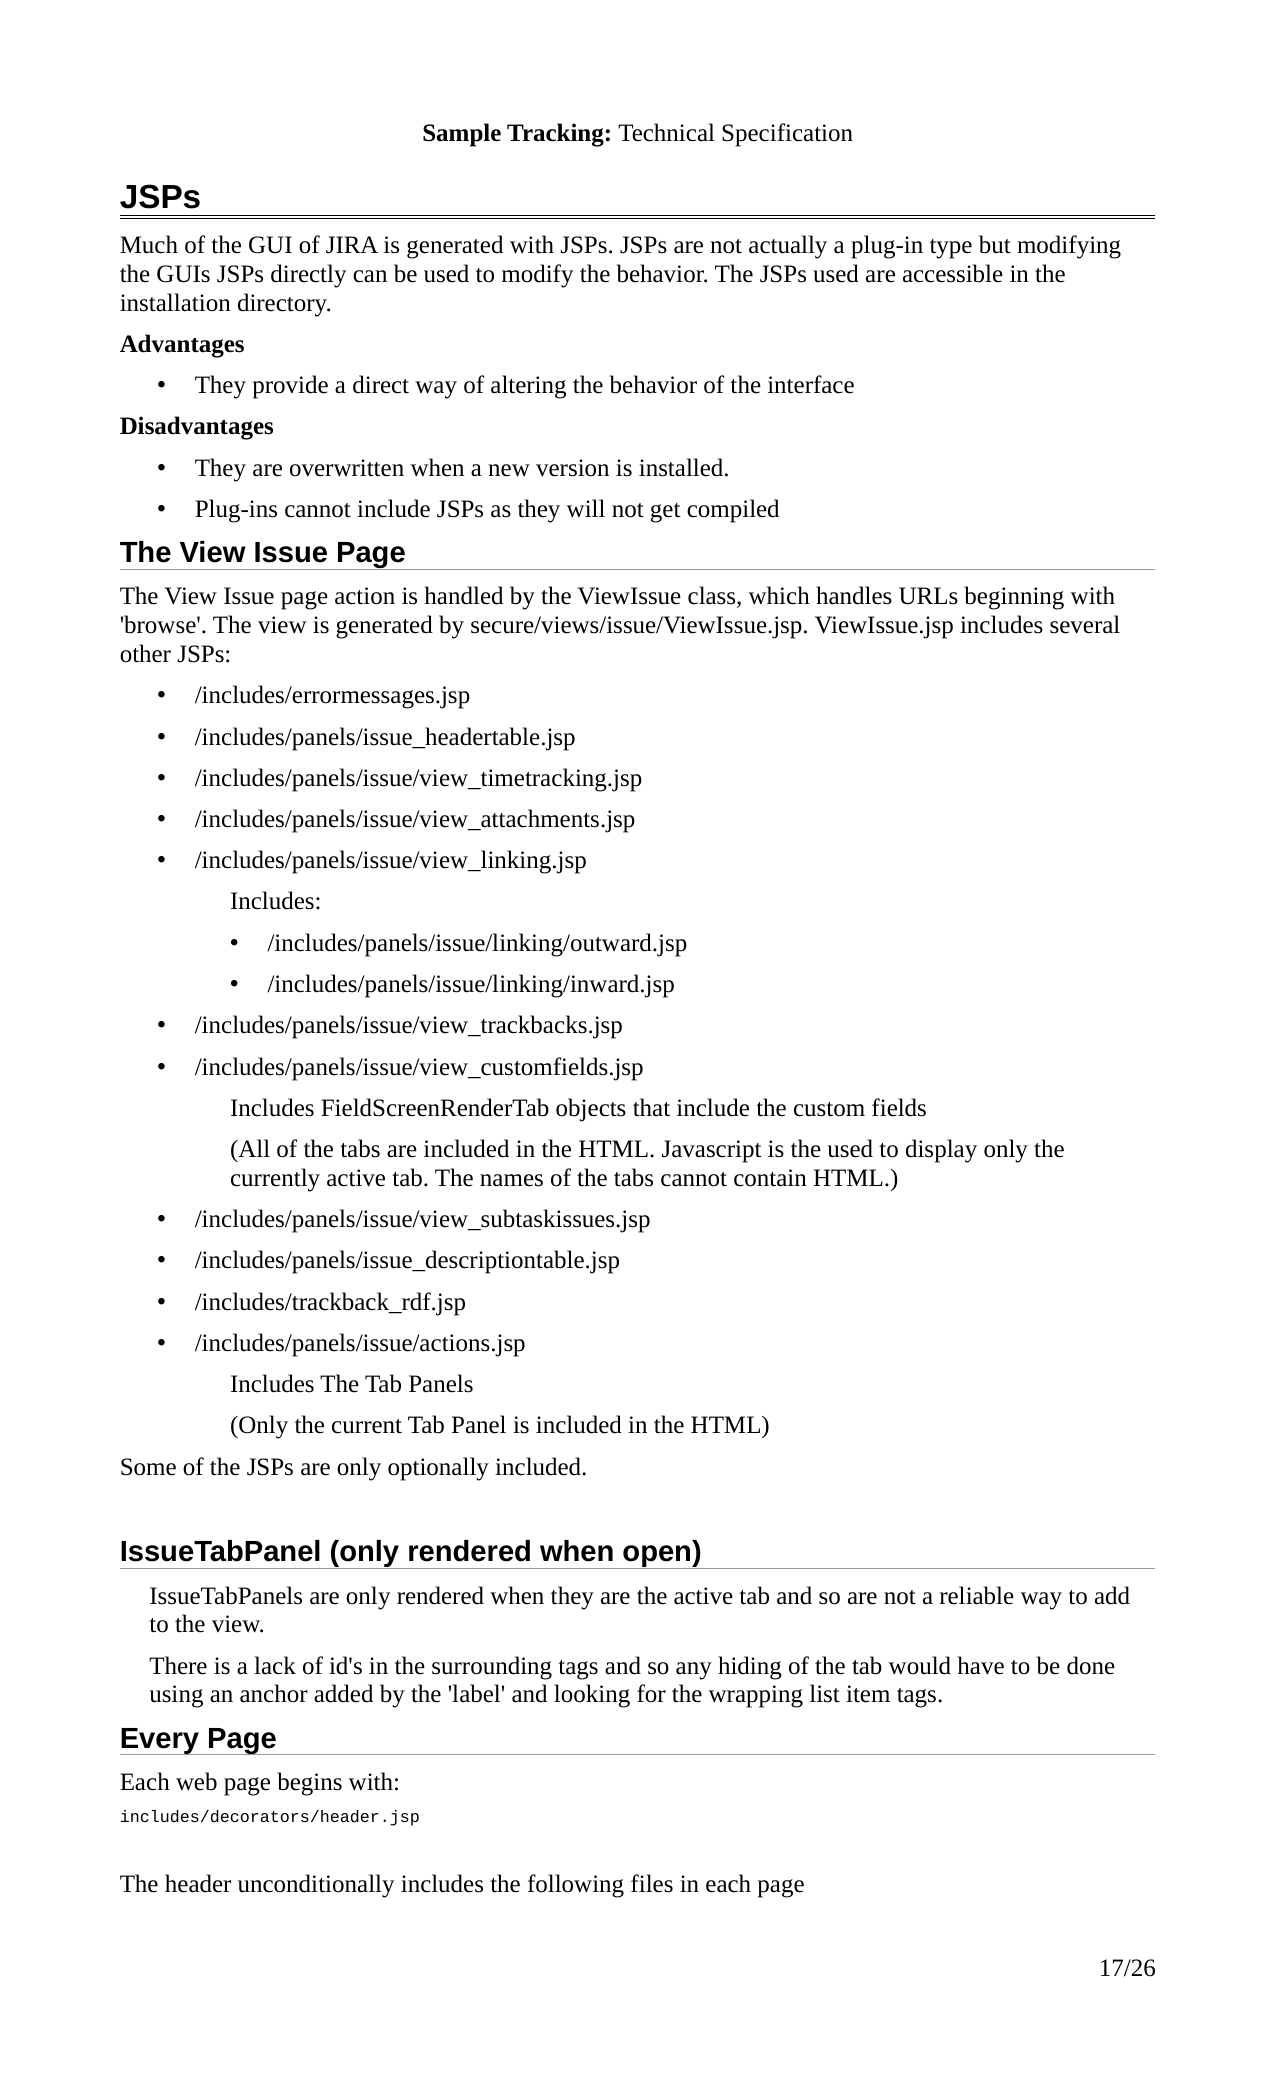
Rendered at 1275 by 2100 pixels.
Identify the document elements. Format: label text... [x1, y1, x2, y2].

text The header unconditionally includes the following files in each page [119, 1869, 1155, 1897]
list Some of the JSPs are only optionally included. [119, 1452, 1155, 1480]
list Includes: [230, 887, 1155, 915]
list /includes/errormessages.jsp [157, 680, 1155, 709]
list /includes/panels/issue/view_linking.jsp [157, 845, 1155, 874]
list /includes/panels/issue/view_trackbacks.jsp [157, 1010, 1155, 1039]
list /includes/panels/issue/actions.jsp [157, 1328, 1155, 1357]
text includes/decorators/header.jsp [119, 1808, 1155, 1827]
list /includes/panels/issue/view_customfields.jsp [157, 1052, 1155, 1080]
subtitle IssueTabPanel (only rendered when open) [119, 1534, 1155, 1569]
list They provide a direct way of altering the behavior of the interface [157, 370, 1155, 399]
list /includes/panels/issue/view_attachments.jsp [157, 804, 1155, 833]
list Includes The Tab Panels [230, 1369, 1155, 1398]
list /includes/panels/issue/linking/outward.jsp [230, 928, 1155, 957]
list /includes/panels/issue_descriptiontable.jsp [157, 1245, 1155, 1274]
list They are overwritten when a new version is installed. [157, 453, 1155, 481]
list Plug-ins cannot include JSPs as they will not get compiled [157, 494, 1155, 523]
list /includes/panels/issue_headertable.jsp [157, 722, 1155, 750]
subtitle Every Page [119, 1721, 1155, 1755]
text Disadvantages [119, 411, 1155, 440]
text IssueTabPanels are only rendered when they are the active tab and so are not a reliable way to add to the view. [149, 1581, 1155, 1638]
list /includes/panels/issue/view_subtaskissues.jsp [157, 1204, 1155, 1233]
text There is a lack of id's in the surrounding tags and so any hiding of the tab would have to be done using an anchor added by the 'label' and looking for the wrapping list item tags. [149, 1651, 1155, 1708]
text Each web page begins with: [119, 1767, 1155, 1796]
list (Only the current Tab Panel is included in the HTML) [230, 1410, 1155, 1439]
list /includes/trackback_rdf.jsp [157, 1287, 1155, 1315]
list Includes FieldScreenRenderTab objects that include the custom fields [230, 1093, 1155, 1122]
list /includes/panels/issue/linking/inward.jsp [230, 969, 1155, 998]
list The View Issue page action is handled by the ViewIssue class, which handles URLs beginning with 'browse'. The view is generated by secure/views/issue/ViewIssue.jsp. ViewIssue.jsp includes several other JSPs: [119, 582, 1155, 668]
subtitle JSPs [119, 177, 1155, 218]
text Much of the GUI of JIRA is generated with JSPs. JSPs are not actually a plug-in type but modifying the GUIs JSPs directly can be used to modify the behavior. The JSPs used are accessible in the installation directory. [119, 230, 1155, 316]
list /includes/panels/issue/view_timetracking.jsp [157, 763, 1155, 792]
text Advantages [119, 329, 1155, 358]
subtitle The View Issue Page [119, 535, 1155, 570]
list (All of the tabs are included in the HTML. Javascript is the used to display only the currently active tab. The names of the tabs cannot contain HTML.) [230, 1134, 1155, 1192]
